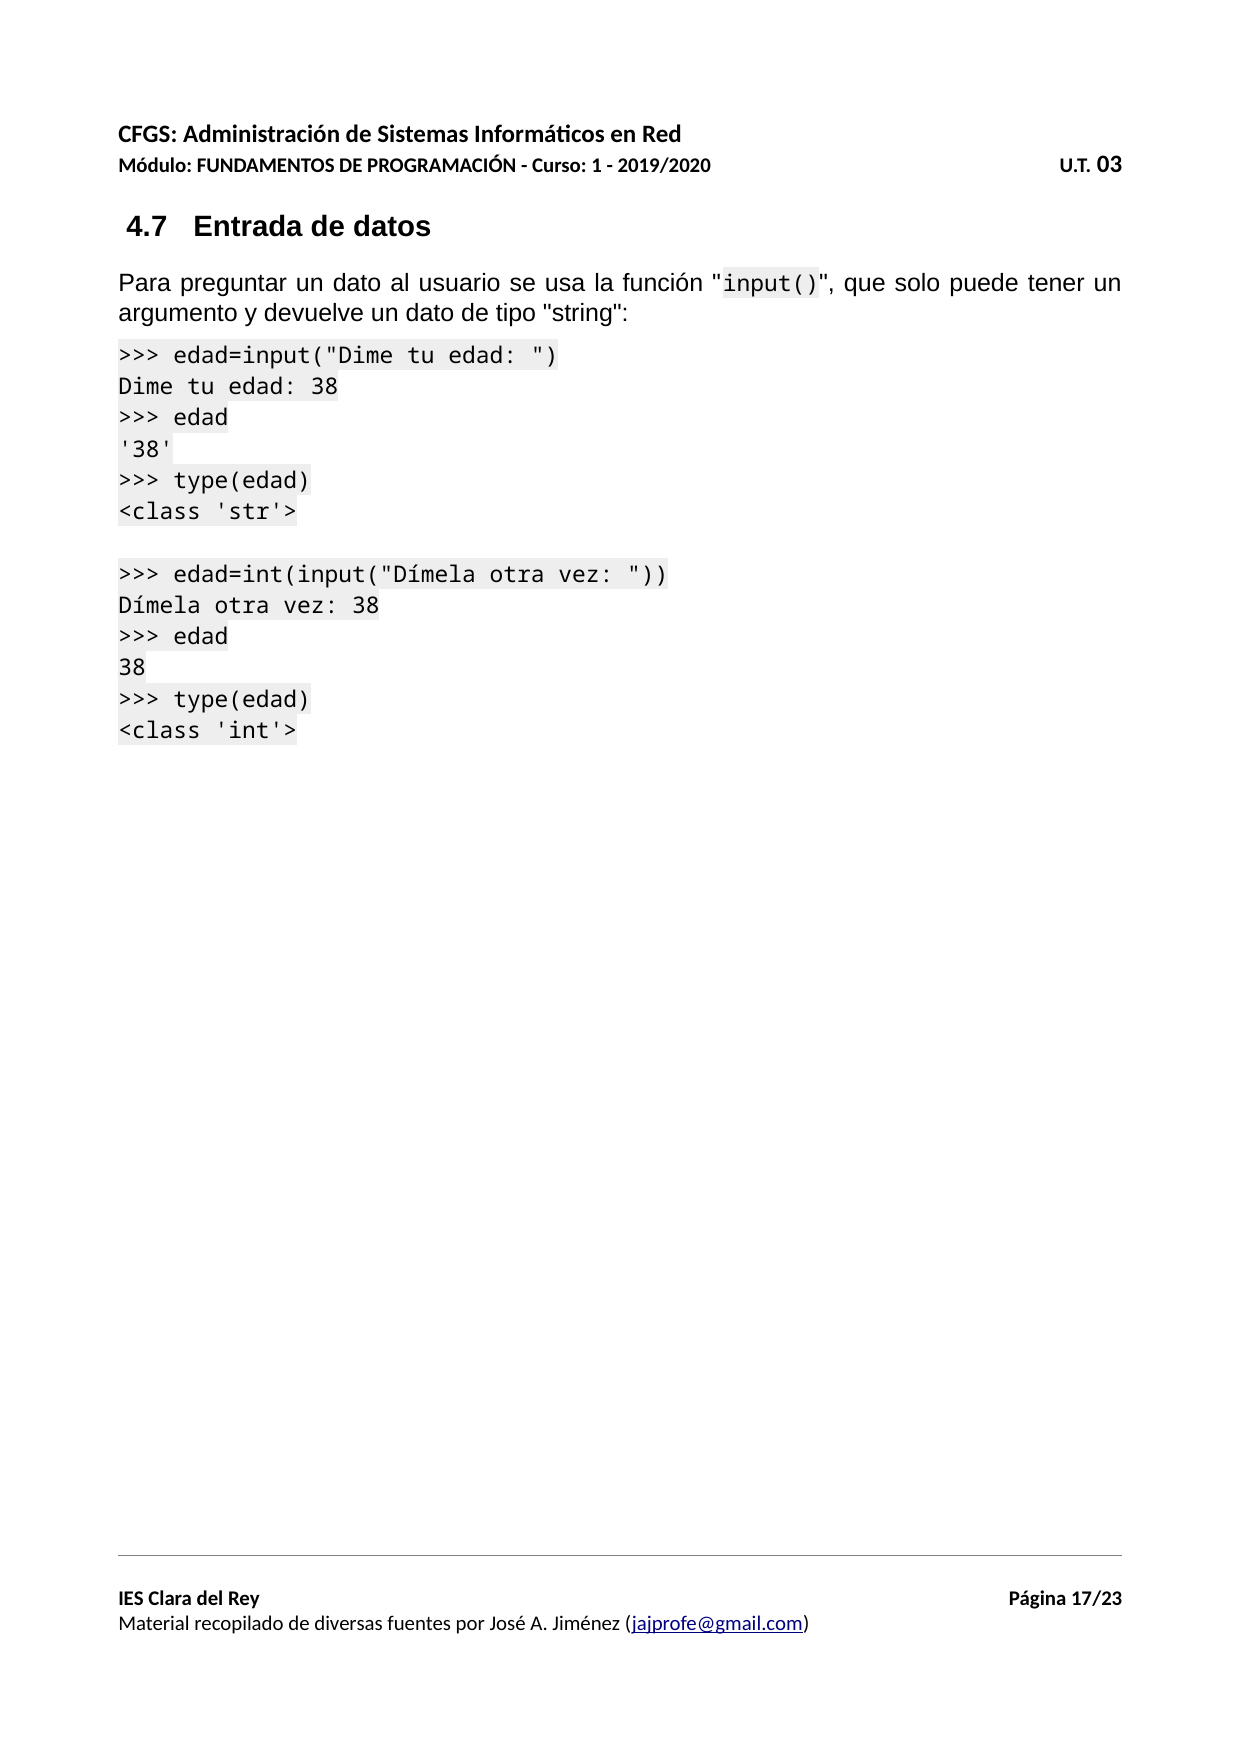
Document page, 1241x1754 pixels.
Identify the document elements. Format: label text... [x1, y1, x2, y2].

text >>> type(edad) [311, 464, 1122, 495]
text >>> edad=input("Dime tu edad: ") [558, 339, 1122, 370]
text >>> type(edad) [311, 683, 1122, 714]
text Dímela otra vez: 38 [379, 589, 1122, 620]
text '38' [173, 433, 1122, 464]
text >>> edad [228, 401, 1122, 433]
text <class 'int'> [297, 714, 1122, 745]
text 38 [146, 651, 1122, 683]
text Dime tu edad: 38 [338, 370, 1122, 401]
text Para preguntar un dato al usuario se usa la función "input()", que solo puede tener un argumento y devuelve un dato de tipo "string": [118, 267, 1122, 327]
text >>> edad=int(input("Dímela otra vez: ")) [668, 558, 1122, 589]
text >>> edad [228, 620, 1122, 651]
subtitle Entrada de datos [118, 209, 1122, 242]
text <class 'str'> [297, 495, 1122, 526]
